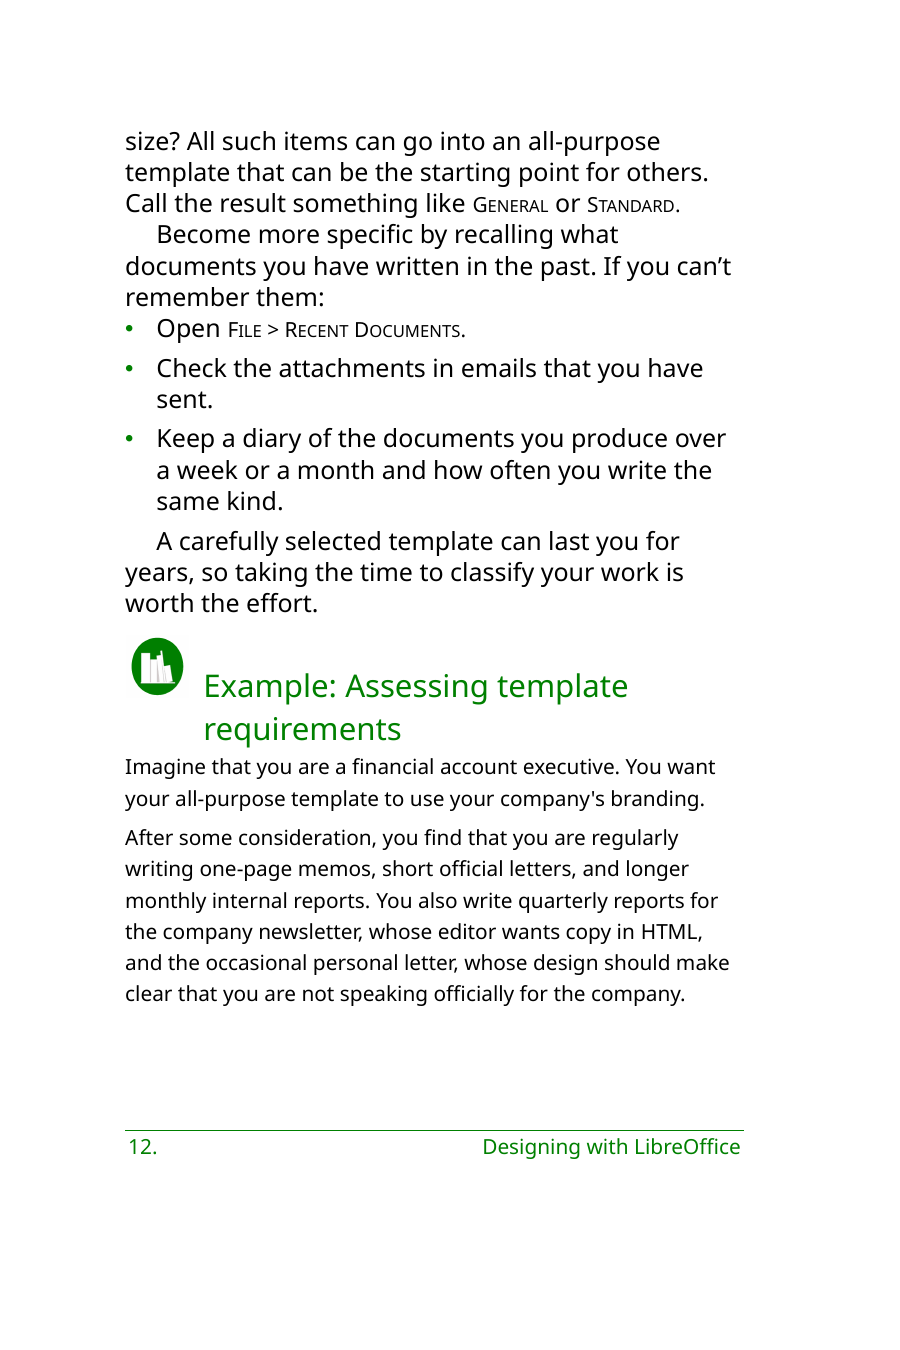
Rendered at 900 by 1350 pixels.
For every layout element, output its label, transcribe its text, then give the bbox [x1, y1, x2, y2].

text After some consideration, you find that you are regularly writing one-page memos, short official letters, and longer monthly internal reports. You also write quarterly reports for the company newsletter, whose editor wants copy in HTML, and the occasional personal letter, whose design should make clear that you are not speaking officially for the company. [125, 821, 744, 1008]
subtitle Example: Assessing template requirements [125, 634, 744, 750]
list Open File > Recent Documents. [125, 312, 744, 344]
picture [126, 635, 189, 698]
list Keep a diary of the documents you produce over a week or a month and how often you write the same kind. [125, 423, 744, 517]
text size? All such items can go into an all-purpose template that can be the starting point for others. Call the result something like General or Standard. [125, 125, 744, 219]
text Become more specific by recalling what documents you have written in the past. If you can’t remember them: [125, 219, 744, 312]
list Check the attachments in emails that you have sent. [125, 352, 744, 414]
text A carefully selected template can last you for years, so taking the time to classify your work is worth the effort. [125, 525, 744, 619]
text Imagine that you are a financial account executive. You want your all-purpose template to use your company's branding. [125, 750, 744, 812]
